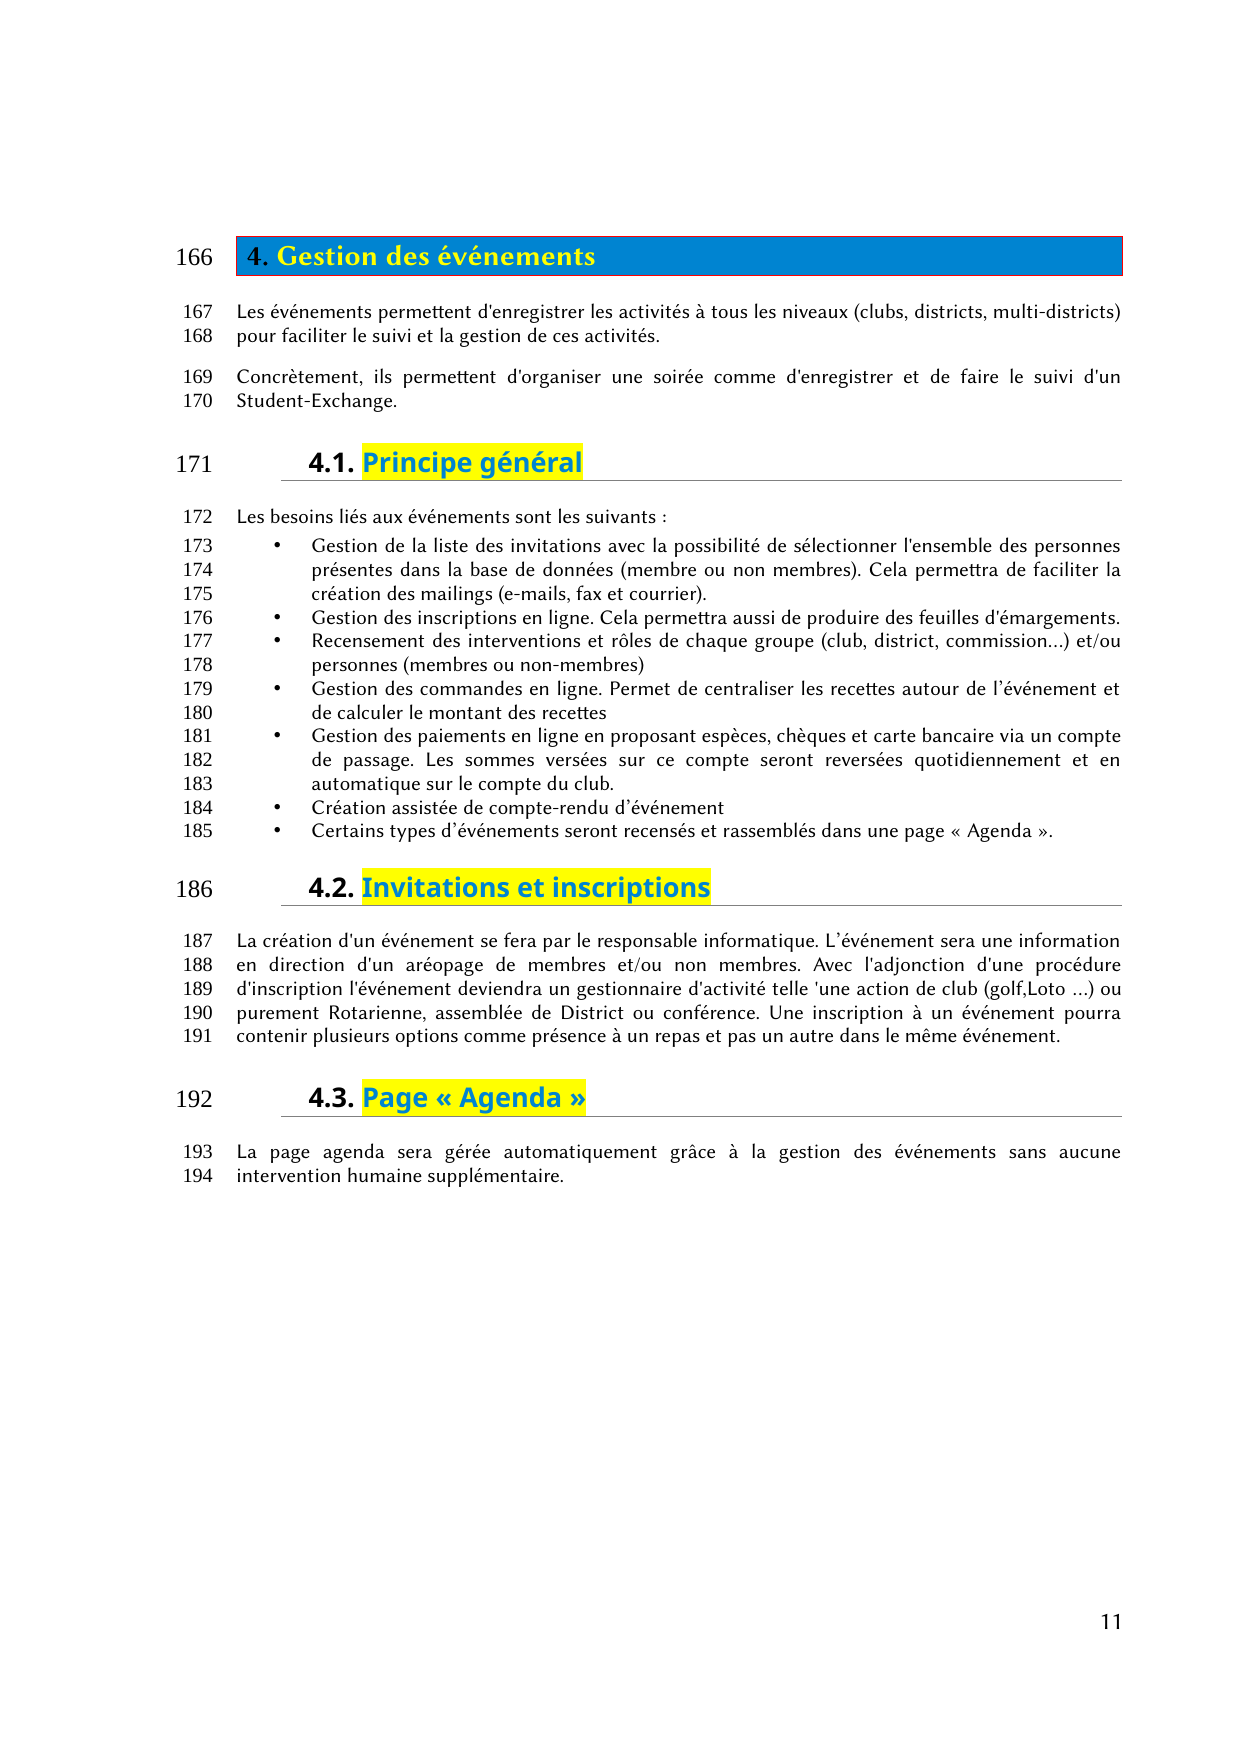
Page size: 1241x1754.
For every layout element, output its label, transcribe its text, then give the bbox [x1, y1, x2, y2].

text La création d'un événement se fera par le responsable informatique. L’événement sera une information en direction d'un aréopage de membres et/ou non membres. Avec l'adjonction d'une procédure d'inscription l'événement deviendra un gestionnaire d'activité telle 'une action de club (golf,Loto …) ou purement Rotarienne, assemblée de District ou conférence. Une inscription à un événement pourra contenir plusieurs options comme présence à un repas et pas un autre dans le même événement. [236, 929, 1122, 1048]
subtitle Invitations et inscriptions [711, 868, 1122, 905]
list Gestion des commandes en ligne. Permet de centraliser les recettes autour de l’événement et de calculer le montant des recettes [274, 677, 1122, 724]
text Concrètement, ils permettent d'organiser une soirée comme d'enregistrer et de faire le suivi d'un Student-Exchange. [236, 365, 1122, 412]
text La page agenda sera gérée automatiquement grâce à la gestion des événements sans aucune intervention humaine supplémentaire. [236, 1140, 1122, 1188]
subtitle Invitations et inscriptions [281, 868, 362, 905]
list Gestion des inscriptions en ligne. Cela permettra aussi de produire des feuilles d'émargements. [274, 606, 1122, 629]
list Recensement des interventions et rôles de chaque groupe (club, district, commission...) et/ou personnes (membres ou non-membres) [274, 629, 1122, 677]
subtitle Page « Agenda » [586, 1079, 1122, 1116]
subtitle Page « Agenda » [281, 1079, 362, 1116]
text Les besoins liés aux événements sont les suivants : [236, 504, 1122, 528]
subtitle Gestion des événements [237, 237, 1122, 275]
list Gestion des paiements en ligne en proposant espèces, chèques et carte bancaire via un compte de passage. Les sommes versées sur ce compte seront reversées quotidiennement et en automatique sur le compte du club. [274, 724, 1122, 796]
subtitle Principe général [281, 443, 362, 480]
subtitle Principe général [583, 443, 1122, 480]
list Certains types d’événements seront recensés et rassemblés dans une page « Agenda ». [274, 819, 1122, 843]
list Gestion de la liste des invitations avec la possibilité de sélectionner l'ensemble des personnes présentes dans la base de données (membre ou non membres). Cela permettra de faciliter la création des mailings (e-mails, fax et courrier). [274, 534, 1122, 606]
list Création assistée de compte-rendu d’événement [274, 796, 1122, 819]
text Les événements permettent d'enregistrer les activités à tous les niveaux (clubs, districts, multi-districts) pour faciliter le suivi et la gestion de ces activités. [236, 300, 1122, 347]
